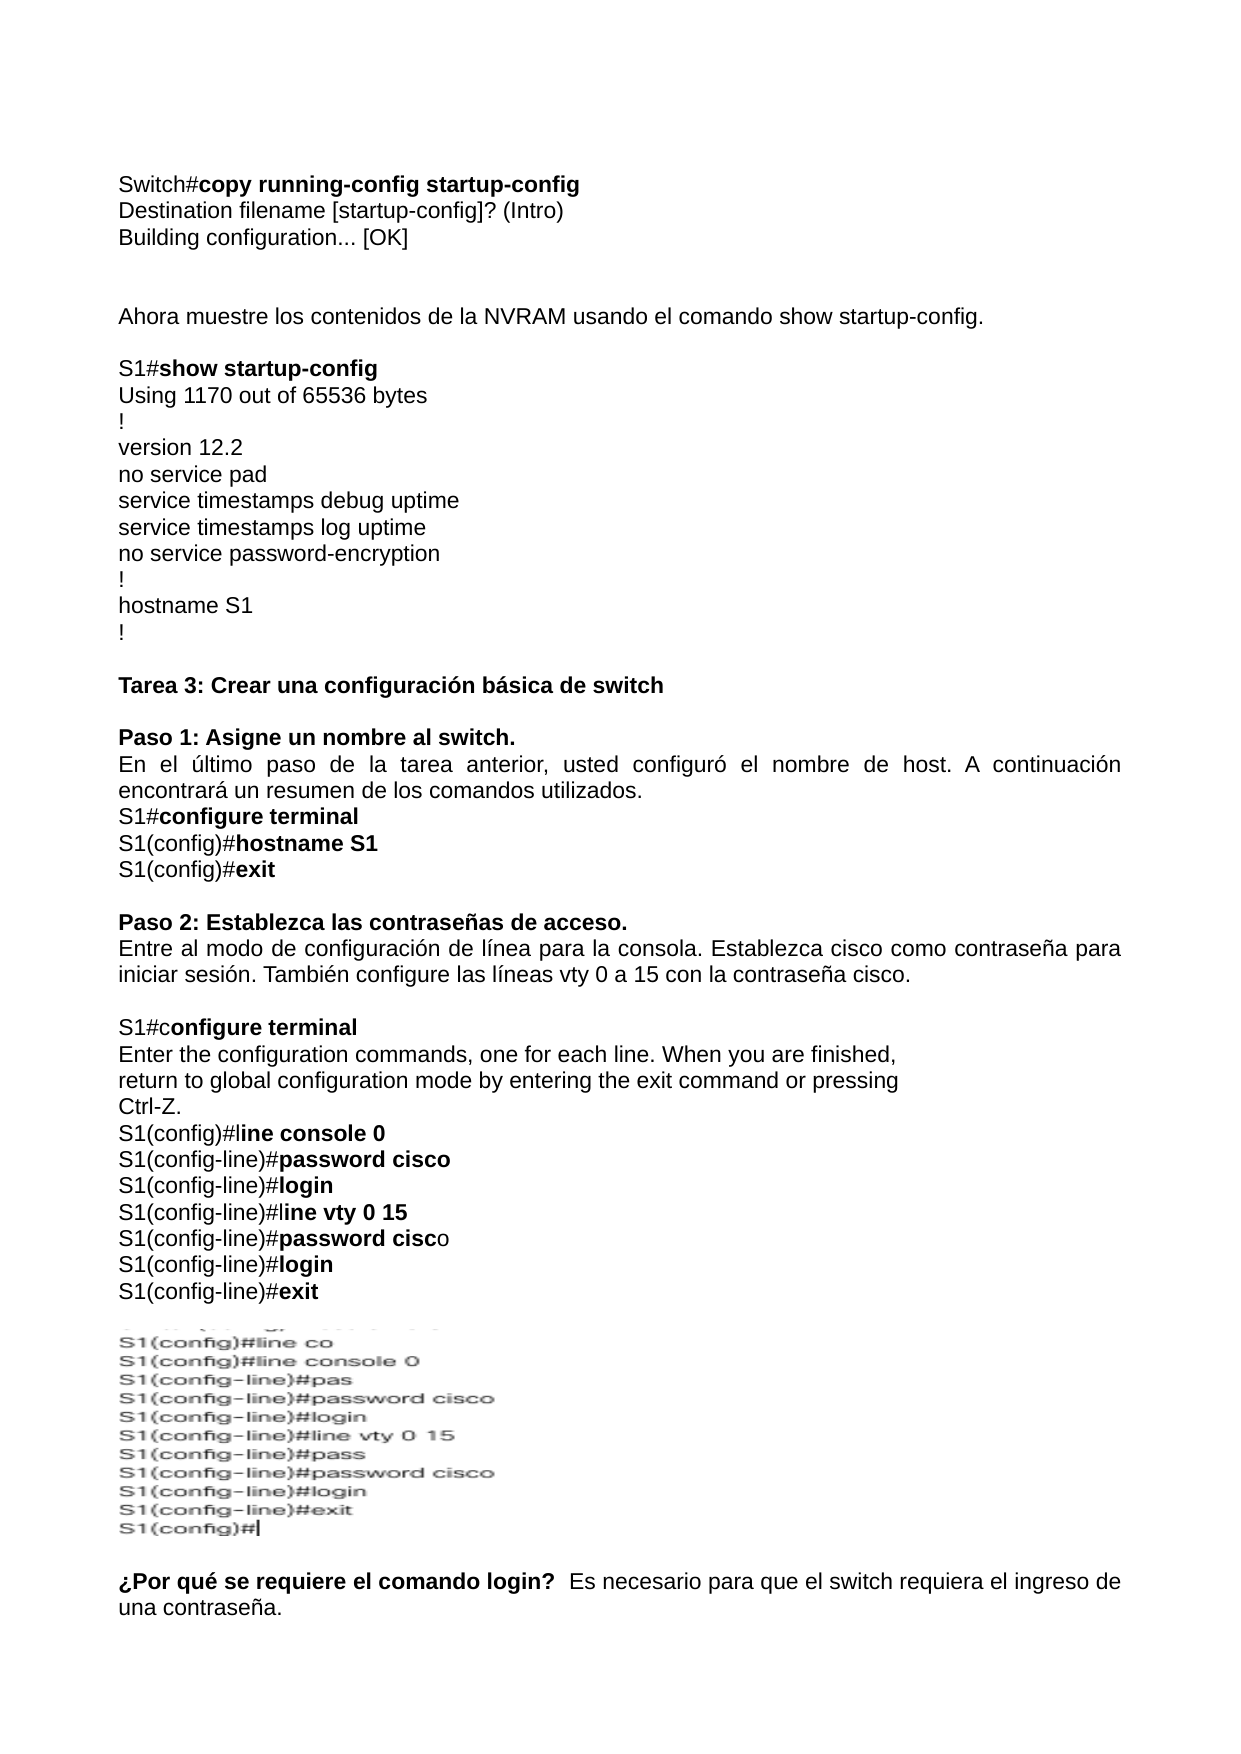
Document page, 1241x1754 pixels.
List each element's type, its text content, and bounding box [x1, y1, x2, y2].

text Enter the configuration commands, one for each line. When you are finished, [118, 1041, 1122, 1067]
text no service password-encryption [118, 540, 1122, 566]
text Ctrl-Z. [118, 1093, 1122, 1119]
text service timestamps log uptime [118, 513, 1122, 540]
text Building configuration... [OK] [118, 223, 1122, 250]
text Using 1170 out of 65536 bytes [118, 382, 1122, 408]
text Entre al modo de configuración de línea para la consola. Establezca cisco como contraseña para iniciar sesión. También configure las líneas vty 0 a 15 con la contraseña cisco. [118, 935, 1122, 988]
text Tarea 3: Crear una configuración básica de switch [118, 672, 1122, 698]
text S1(config-line)#password cisco [118, 1225, 1122, 1251]
text S1(config-line)#exit [118, 1278, 1122, 1304]
text Ahora muestre los contenidos de la NVRAM usando el comando show startup-config. [118, 303, 1122, 329]
text hostname S1 [118, 592, 1122, 619]
text version 12.2 [118, 434, 1122, 461]
text return to global configuration mode by entering the exit command or pressing [118, 1067, 1122, 1093]
text ! [118, 619, 1122, 645]
text Destination filename [startup-config]? (Intro) [118, 197, 1122, 223]
text Switch#copy running-config startup-config [118, 171, 1122, 197]
text S1(config-line)#password cisco [118, 1146, 1122, 1172]
text S1(config-line)#line vty 0 15 [118, 1199, 1122, 1225]
text service timestamps debug uptime [118, 487, 1122, 513]
text ! [118, 408, 1122, 434]
picture [119, 1329, 845, 1536]
text S1(config-line)#login [118, 1172, 1122, 1199]
text En el último paso de la tarea anterior, usted configuró el nombre de host. A continuación encontrará un resumen de los comandos utilizados. [118, 751, 1122, 803]
text S1#configure terminal [118, 803, 1122, 830]
text Paso 1: Asigne un nombre al switch. [118, 724, 1122, 751]
text S1(config)#hostname S1 [118, 830, 1122, 856]
text ! [118, 566, 1122, 592]
text Paso 2: Establezca las contraseñas de acceso. [118, 909, 1122, 935]
text S1#configure terminal [118, 1014, 1122, 1041]
text no service pad [118, 461, 1122, 487]
text S1(config-line)#login [118, 1251, 1122, 1278]
text S1(config)#exit [118, 856, 1122, 882]
text S1(config)#line console 0 [118, 1119, 1122, 1146]
text S1#show startup-config [118, 355, 1122, 382]
text ¿Por qué se requiere el comando login? Es necesario para que el switch requiera el ingreso de una contraseña. [118, 1568, 1122, 1620]
